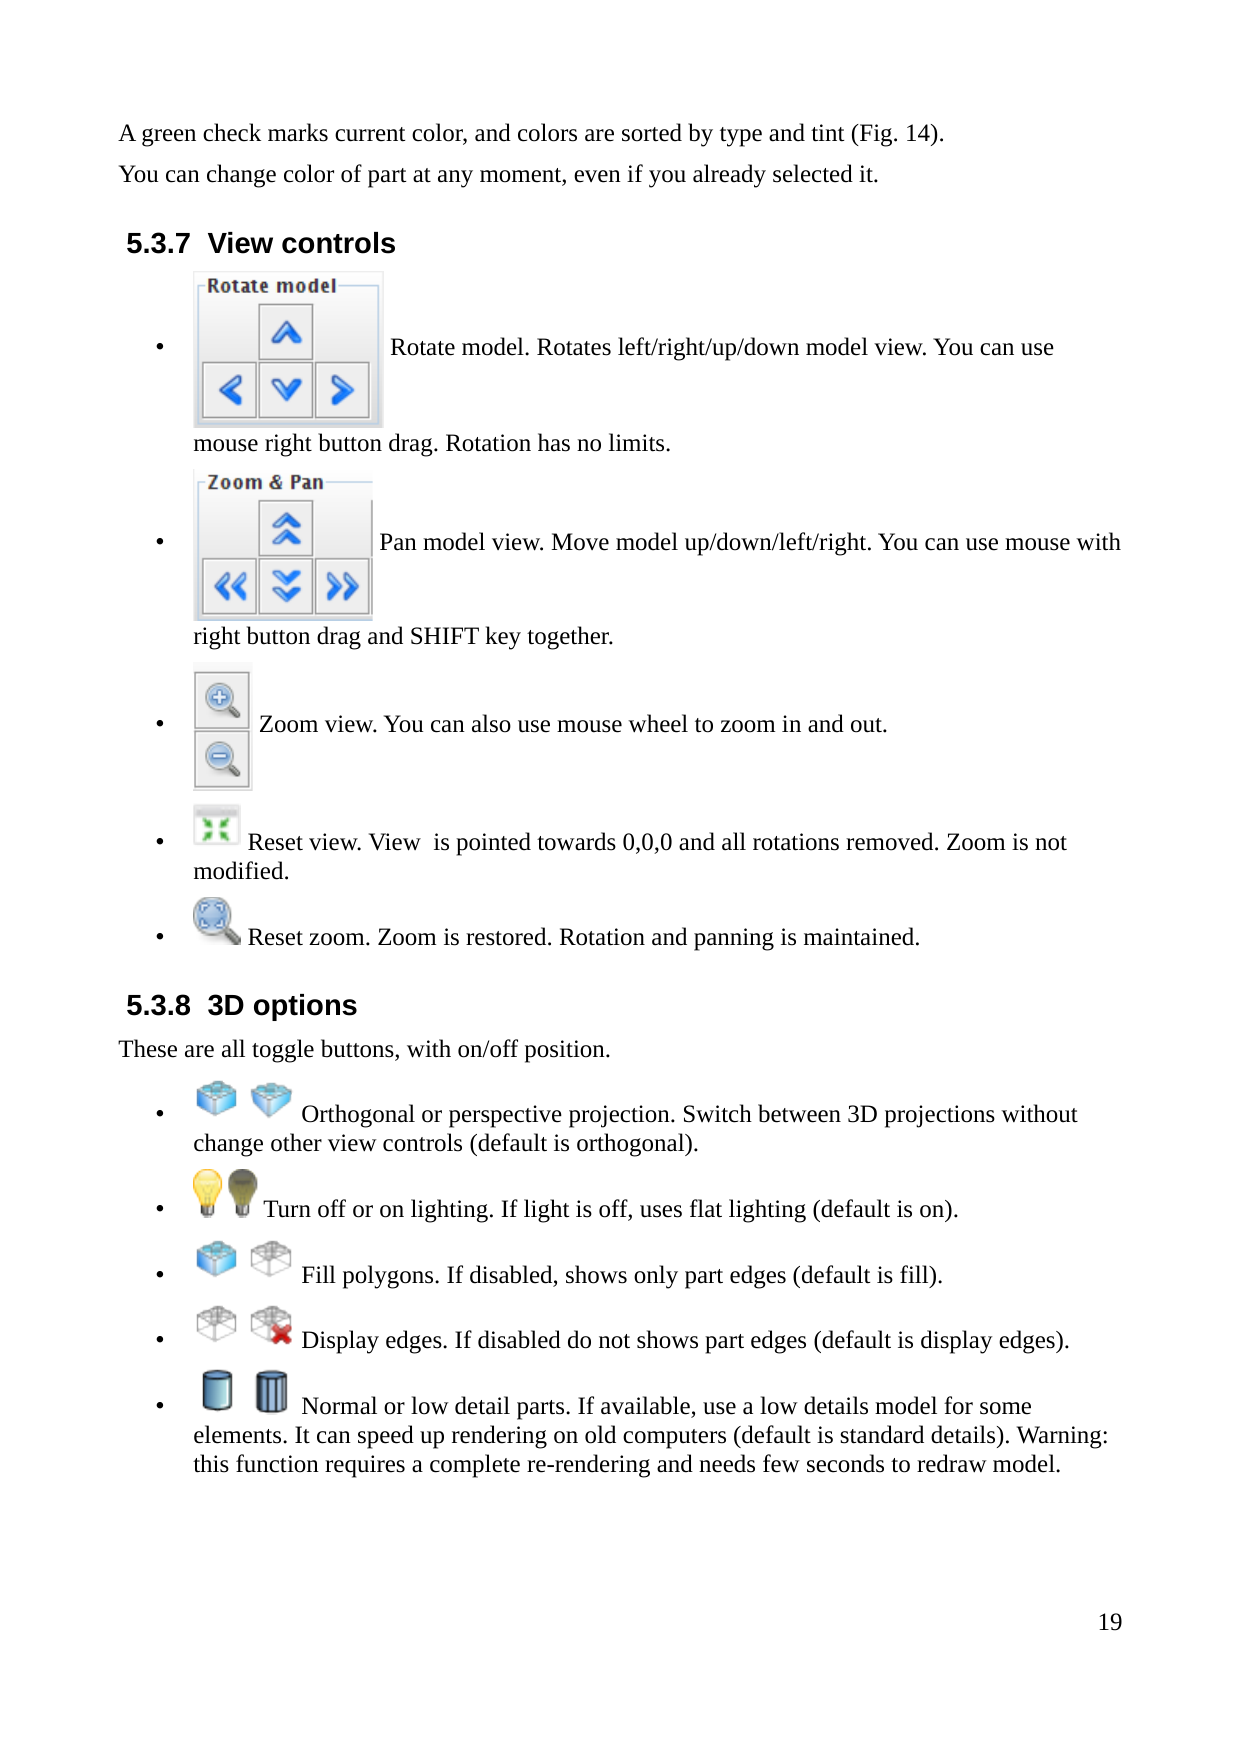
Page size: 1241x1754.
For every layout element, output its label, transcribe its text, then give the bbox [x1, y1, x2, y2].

list Orthogonal or perspective projection. Switch between 3D projections without change other view controls (default is orthogonal). [156, 1075, 1122, 1157]
picture [193, 662, 253, 791]
list Zoom view. You can also use mouse wheel to zoom in and out. [253, 662, 1122, 790]
picture [193, 1075, 241, 1123]
subtitle 3D options [118, 988, 1122, 1021]
picture [247, 1301, 295, 1349]
picture [247, 1366, 295, 1415]
list Normal or low detail parts. If available, use a low details model for some elements. It can speed up rendering on old computers (default is standard details). Warning: this function requires a complete re-rendering and needs few seconds to redraw model. [156, 1367, 1122, 1477]
picture [193, 1235, 241, 1284]
picture [247, 1075, 295, 1123]
picture [247, 1235, 295, 1284]
picture [193, 469, 373, 621]
text A green check marks current color, and colors are sorted by type and tint (Fig. 14). [118, 118, 1122, 147]
list Display edges. If disabled do not shows part edges (default is display edges). [156, 1301, 1122, 1354]
picture [228, 1169, 258, 1218]
list Fill polygons. If disabled, shows only part edges (default is fill). [156, 1235, 1122, 1288]
text These are all toggle buttons, with on/off position. [118, 1034, 1122, 1063]
picture [193, 1301, 241, 1349]
list Zoom view. You can also use mouse wheel to zoom in and out. [156, 662, 193, 790]
subtitle View controls [118, 226, 1122, 259]
picture [193, 1169, 223, 1218]
picture [193, 802, 241, 851]
list Turn off or on lighting. If light is off, uses flat lighting (default is on). [156, 1169, 1122, 1223]
list Pan model view. Move model up/down/left/right. You can use mouse with right button drag and SHIFT key together. [156, 469, 1122, 649]
picture [193, 271, 384, 428]
list Rotate model. Rotates left/right/up/down model view. You can use mouse right button drag. Rotation has no limits. [156, 272, 1122, 457]
list Reset zoom. Zoom is restored. Rotation and panning is maintained. [156, 897, 1122, 950]
picture [193, 1366, 241, 1415]
text You can change color of part at any moment, even if you already selected it. [118, 159, 1122, 188]
list Reset view. View is pointed towards 0,0,0 and all rotations removed. Zoom is not modified. [156, 803, 1122, 884]
picture [193, 897, 241, 945]
